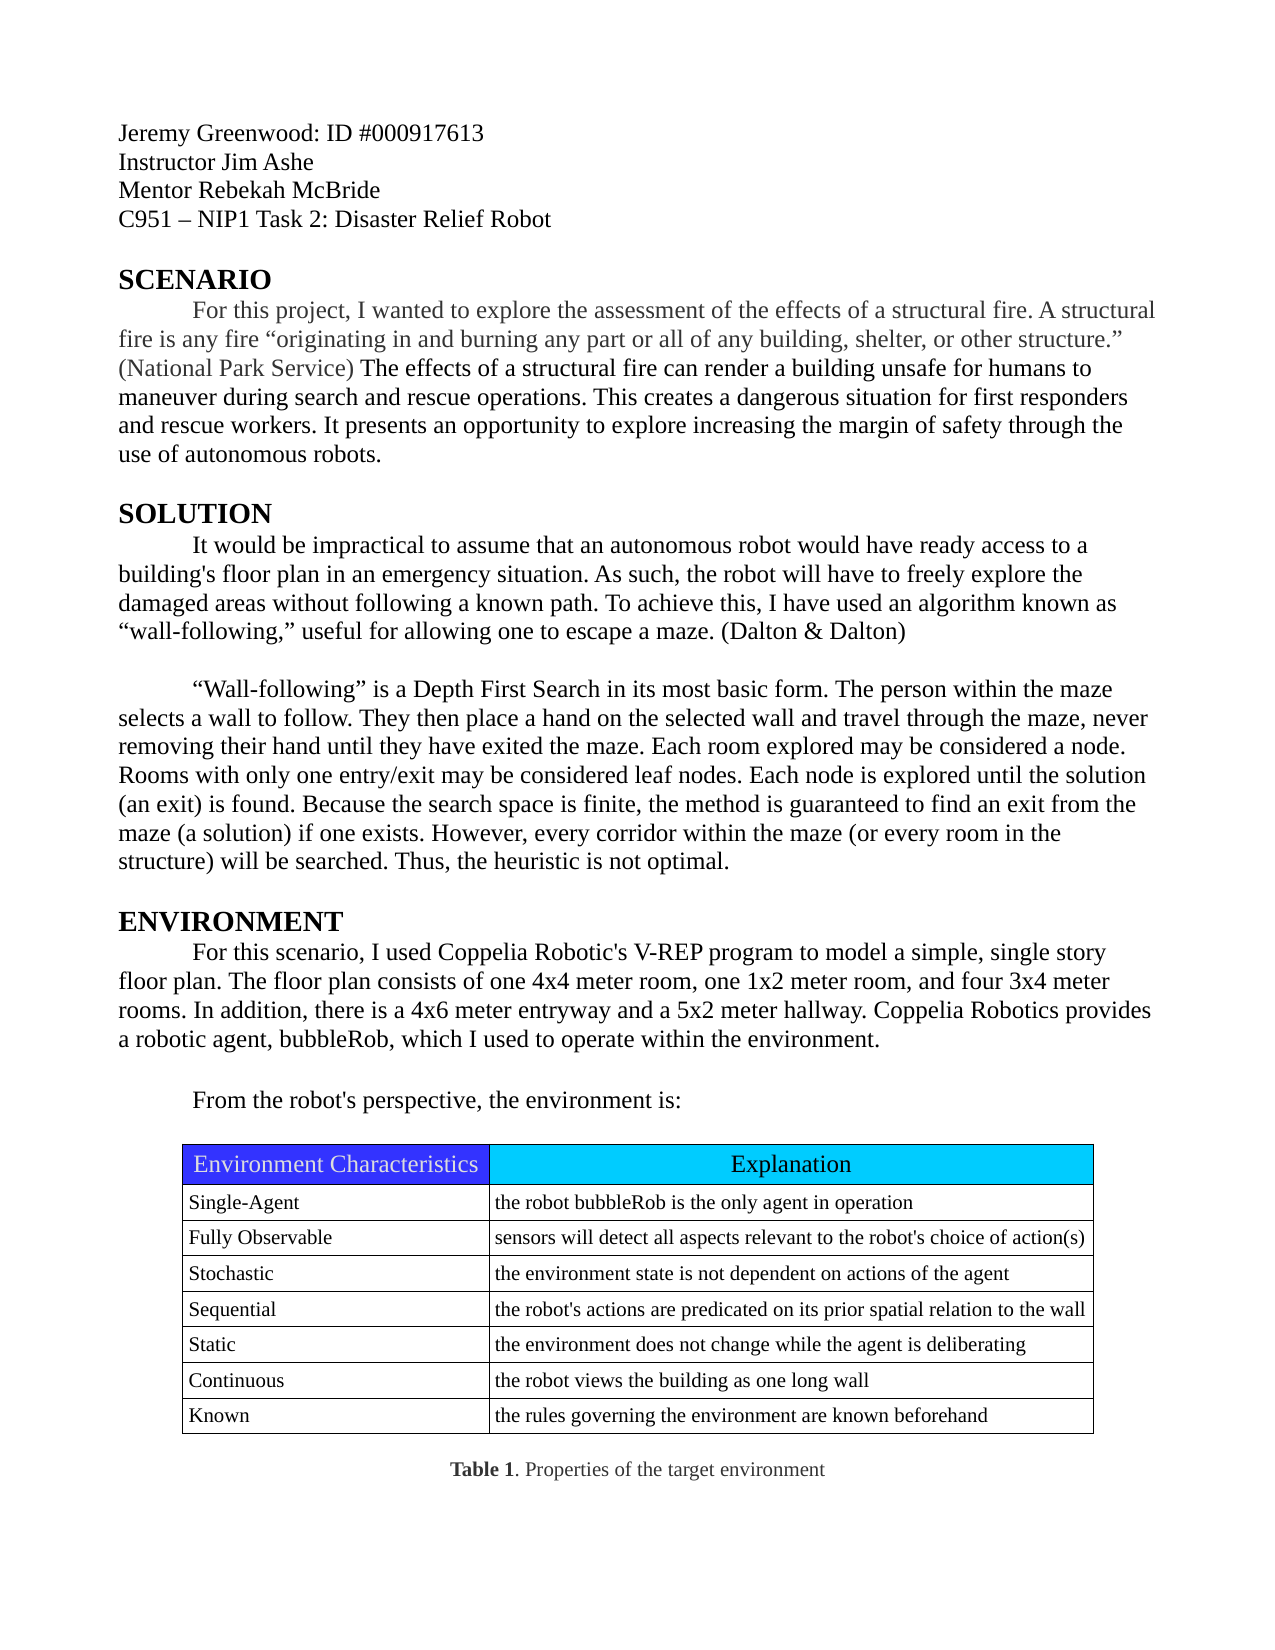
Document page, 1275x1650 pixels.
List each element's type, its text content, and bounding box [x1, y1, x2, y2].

table_cell [118, 1184, 182, 1219]
table_header Environment Characteristics [183, 1145, 489, 1184]
table_cell the robot views the building as one long wall [490, 1363, 1093, 1398]
table_header [1094, 1144, 1157, 1184]
text C951 – NIP1 Task 2: Disaster Relief Robot [118, 204, 1157, 233]
table_cell [1094, 1184, 1157, 1219]
text For this project, I wanted to explore the assessment of the effects of a structural fire. A structural fire is any fire “originating in and burning any part or all of any building, shelter, or other structure.” (National Park Service) The effects of a structural fire can render a building unsafe for humans to maneuver during search and rescue operations. This creates a dangerous situation for first responders and rescue workers. It presents an opportunity to explore increasing the margin of safety through the use of autonomous robots. [118, 295, 1157, 468]
table_cell [118, 1398, 182, 1433]
text “Wall-following” is a Depth First Search in its most basic form. The person within the maze selects a wall to follow. They then place a hand on the selected wall and travel through the maze, never removing their hand until they have exited the maze. Each room explored may be considered a node. Rooms with only one entry/exit may be considered leaf nodes. Each node is explored until the solution (an exit) is found. Because the search space is finite, the method is guaranteed to find an exit from the maze (a solution) if one exists. However, every corridor within the maze (or every room in the structure) will be searched. Thus, the heuristic is not optimal. [118, 674, 1157, 875]
table_cell Single-Agent [183, 1185, 489, 1219]
table_cell [1094, 1362, 1157, 1398]
table_cell [1094, 1398, 1157, 1433]
table_header [118, 1144, 182, 1184]
table_cell [1094, 1255, 1157, 1291]
table_cell [118, 1291, 182, 1326]
table_cell [118, 1220, 182, 1255]
table_cell [118, 1362, 182, 1398]
text From the robot's perspective, the environment is: [118, 1081, 1157, 1115]
table_cell Stochastic [183, 1256, 489, 1291]
text SOLUTION [118, 497, 1157, 530]
table_cell Sequential [183, 1292, 489, 1326]
text SCENARIO [118, 262, 1157, 295]
table_cell the robot bubbleRob is the only agent in operation [490, 1185, 1093, 1219]
text Instructor Jim Ashe [118, 147, 1157, 176]
table_header Explanation [490, 1145, 1093, 1184]
text Jeremy Greenwood: ID #000917613 [118, 118, 1157, 147]
table_cell the rules governing the environment are known beforehand [490, 1399, 1093, 1433]
table_cell the environment does not change while the agent is deliberating [490, 1327, 1093, 1362]
table_cell [1094, 1220, 1157, 1255]
text It would be impractical to assume that an autonomous robot would have ready access to a building's floor plan in an emergency situation. As such, the robot will have to freely explore the damaged areas without following a known path. To achieve this, I have used an algorithm known as “wall-following,” useful for allowing one to escape a maze. (Dalton & Dalton) [118, 530, 1157, 645]
table_cell [1094, 1291, 1157, 1326]
table_cell Known [183, 1399, 489, 1433]
text Mentor Rebekah McBride [118, 176, 1157, 204]
table_cell [118, 1326, 182, 1362]
table_cell the environment state is not dependent on actions of the agent [490, 1256, 1093, 1291]
table_cell sensors will detect all aspects relevant to the robot's choice of action(s) [490, 1221, 1093, 1255]
text Table 1. Properties of the target environment [118, 1457, 1157, 1481]
table_cell Continuous [183, 1363, 489, 1398]
table_cell the robot's actions are predicated on its prior spatial relation to the wall [490, 1292, 1093, 1326]
table_cell Static [183, 1327, 489, 1362]
text ENVIRONMENT [118, 904, 1157, 937]
table_cell [1094, 1326, 1157, 1362]
table_cell [118, 1255, 182, 1291]
table_cell Fully Observable [183, 1221, 489, 1255]
text For this scenario, I used Coppelia Robotic's V-REP program to model a simple, single story floor plan. The floor plan consists of one 4x4 meter room, one 1x2 meter room, and four 3x4 meter rooms. In addition, there is a 4x6 meter entryway and a 5x2 meter hallway. Coppelia Robotics provides a robotic agent, bubbleRob, which I used to operate within the environment. [118, 937, 1157, 1052]
